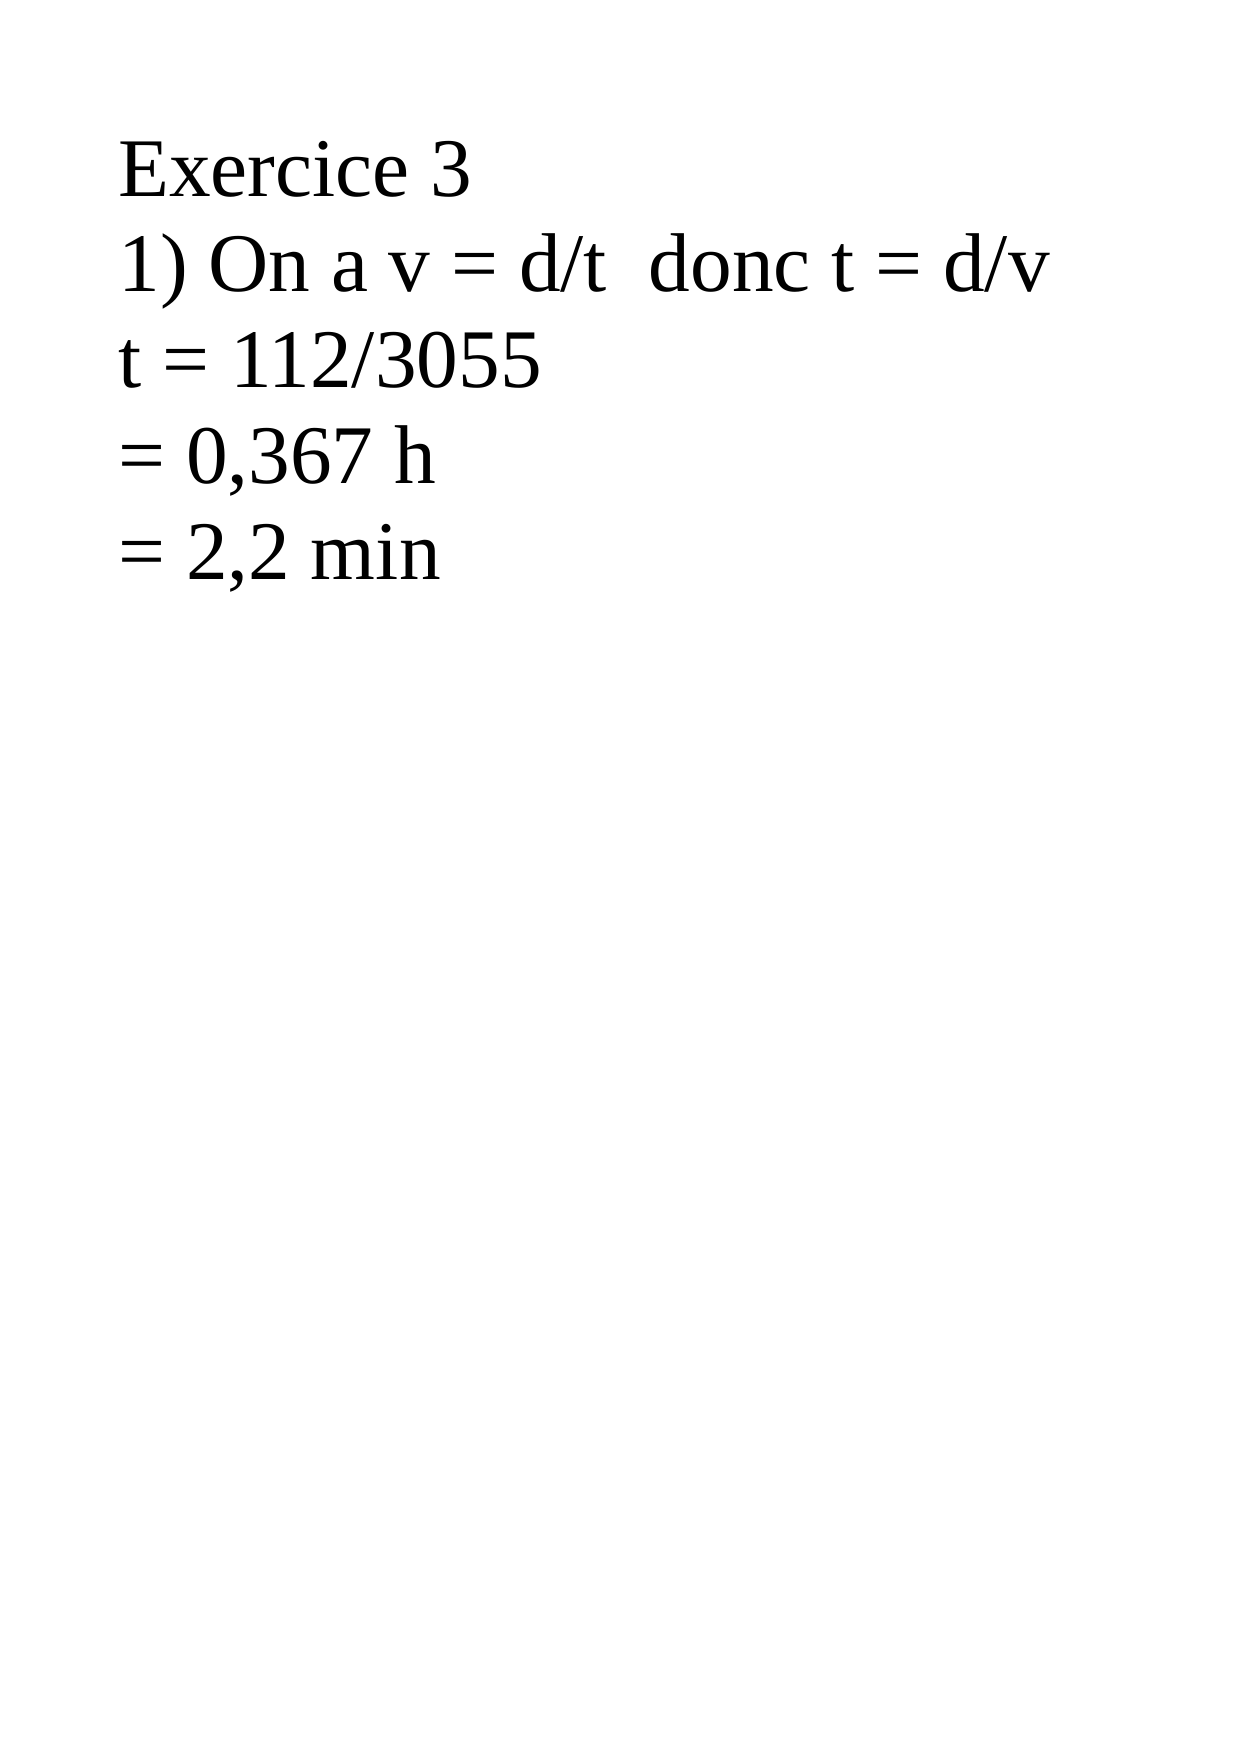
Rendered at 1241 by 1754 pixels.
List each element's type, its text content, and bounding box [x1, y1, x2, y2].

text t = 112/3055 [118, 310, 1122, 406]
text 1) On a v = d/t donc t = d/v [118, 214, 1122, 310]
text = 0,367 h [118, 406, 1122, 501]
text Exercice 3 [118, 118, 1122, 214]
text = 2,2 min [118, 501, 1122, 597]
